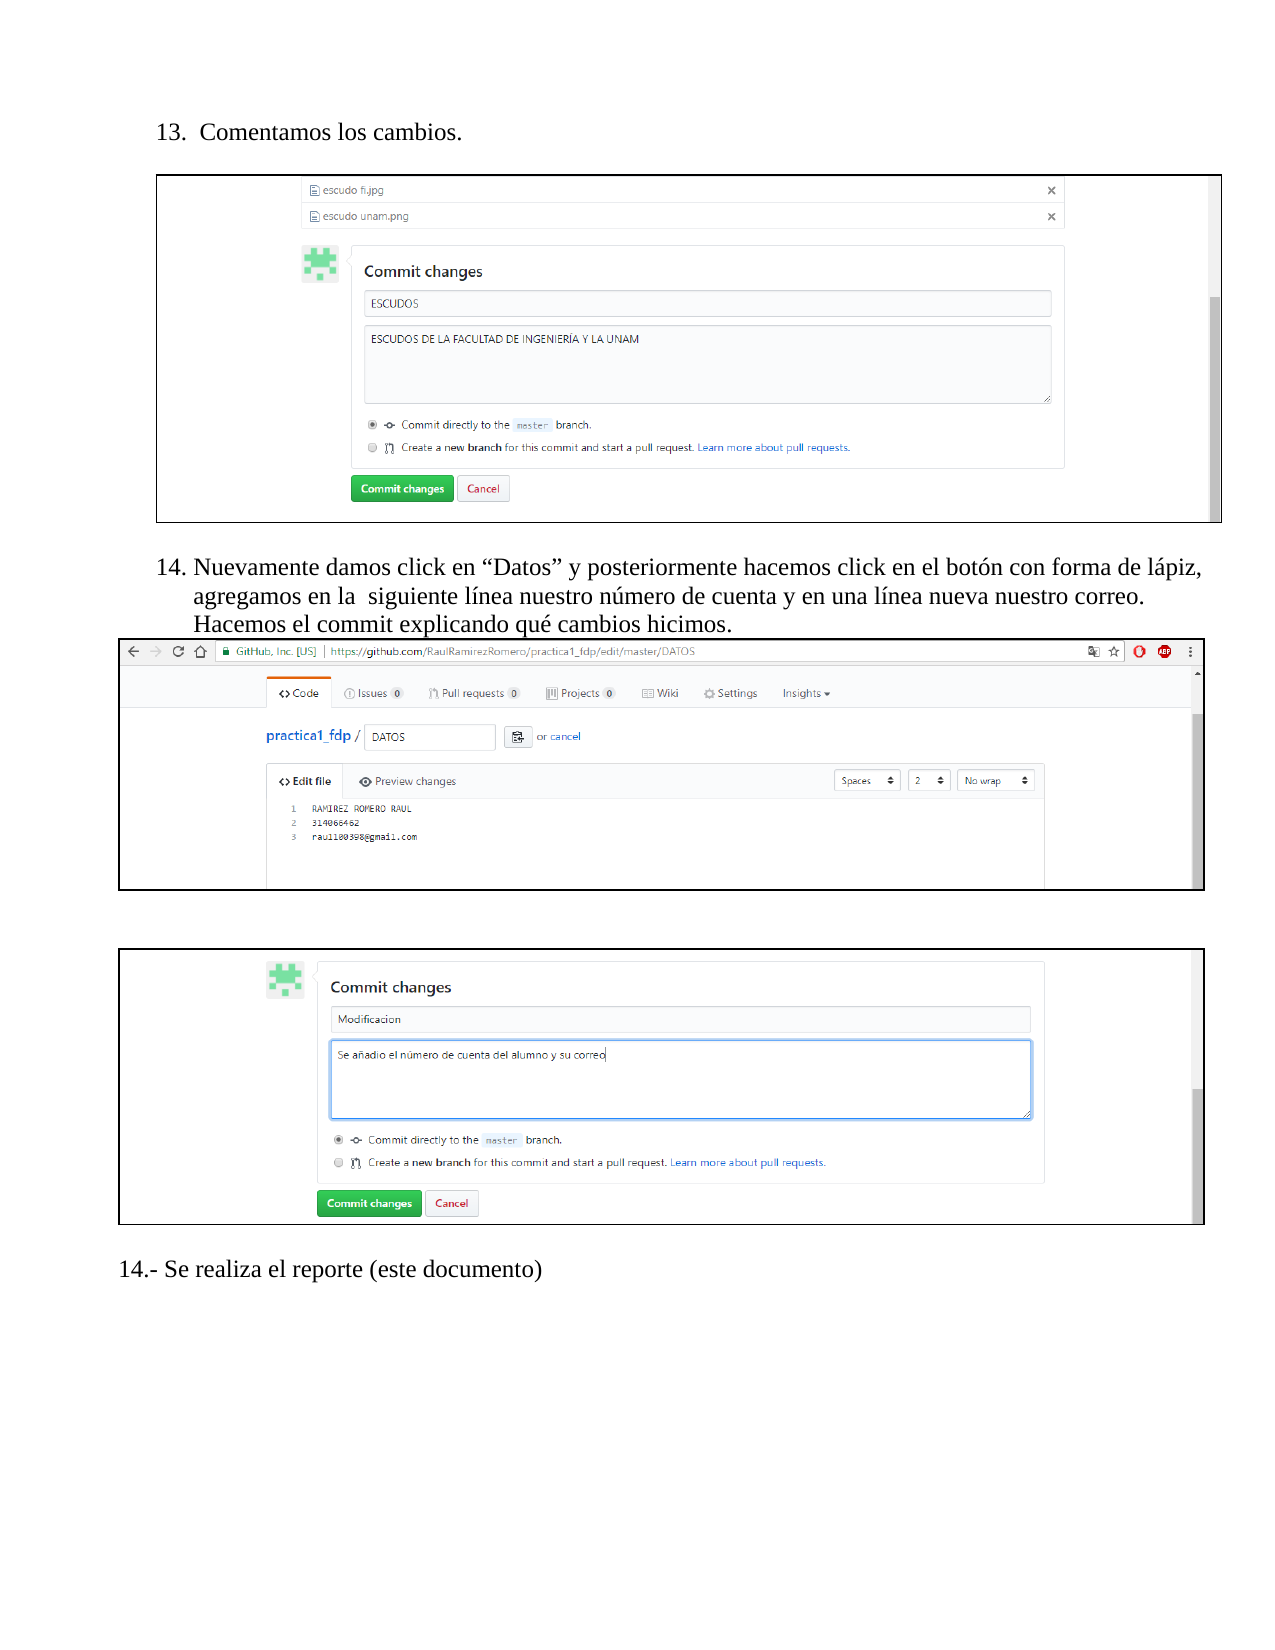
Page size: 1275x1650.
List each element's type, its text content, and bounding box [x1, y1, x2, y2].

text 14.- Se realiza el reporte (este documento) [118, 1254, 1205, 1283]
list Comentamos los cambios. [156, 117, 1205, 145]
list Nuevamente damos click en “Datos” y posteriormente hacemos click en el botón con forma de lápiz, agregamos en la siguiente línea nuestro número de cuenta y en una línea nueva nuestro correo. Hacemos el commit explicando qué cambios hicimos. [156, 552, 1205, 638]
